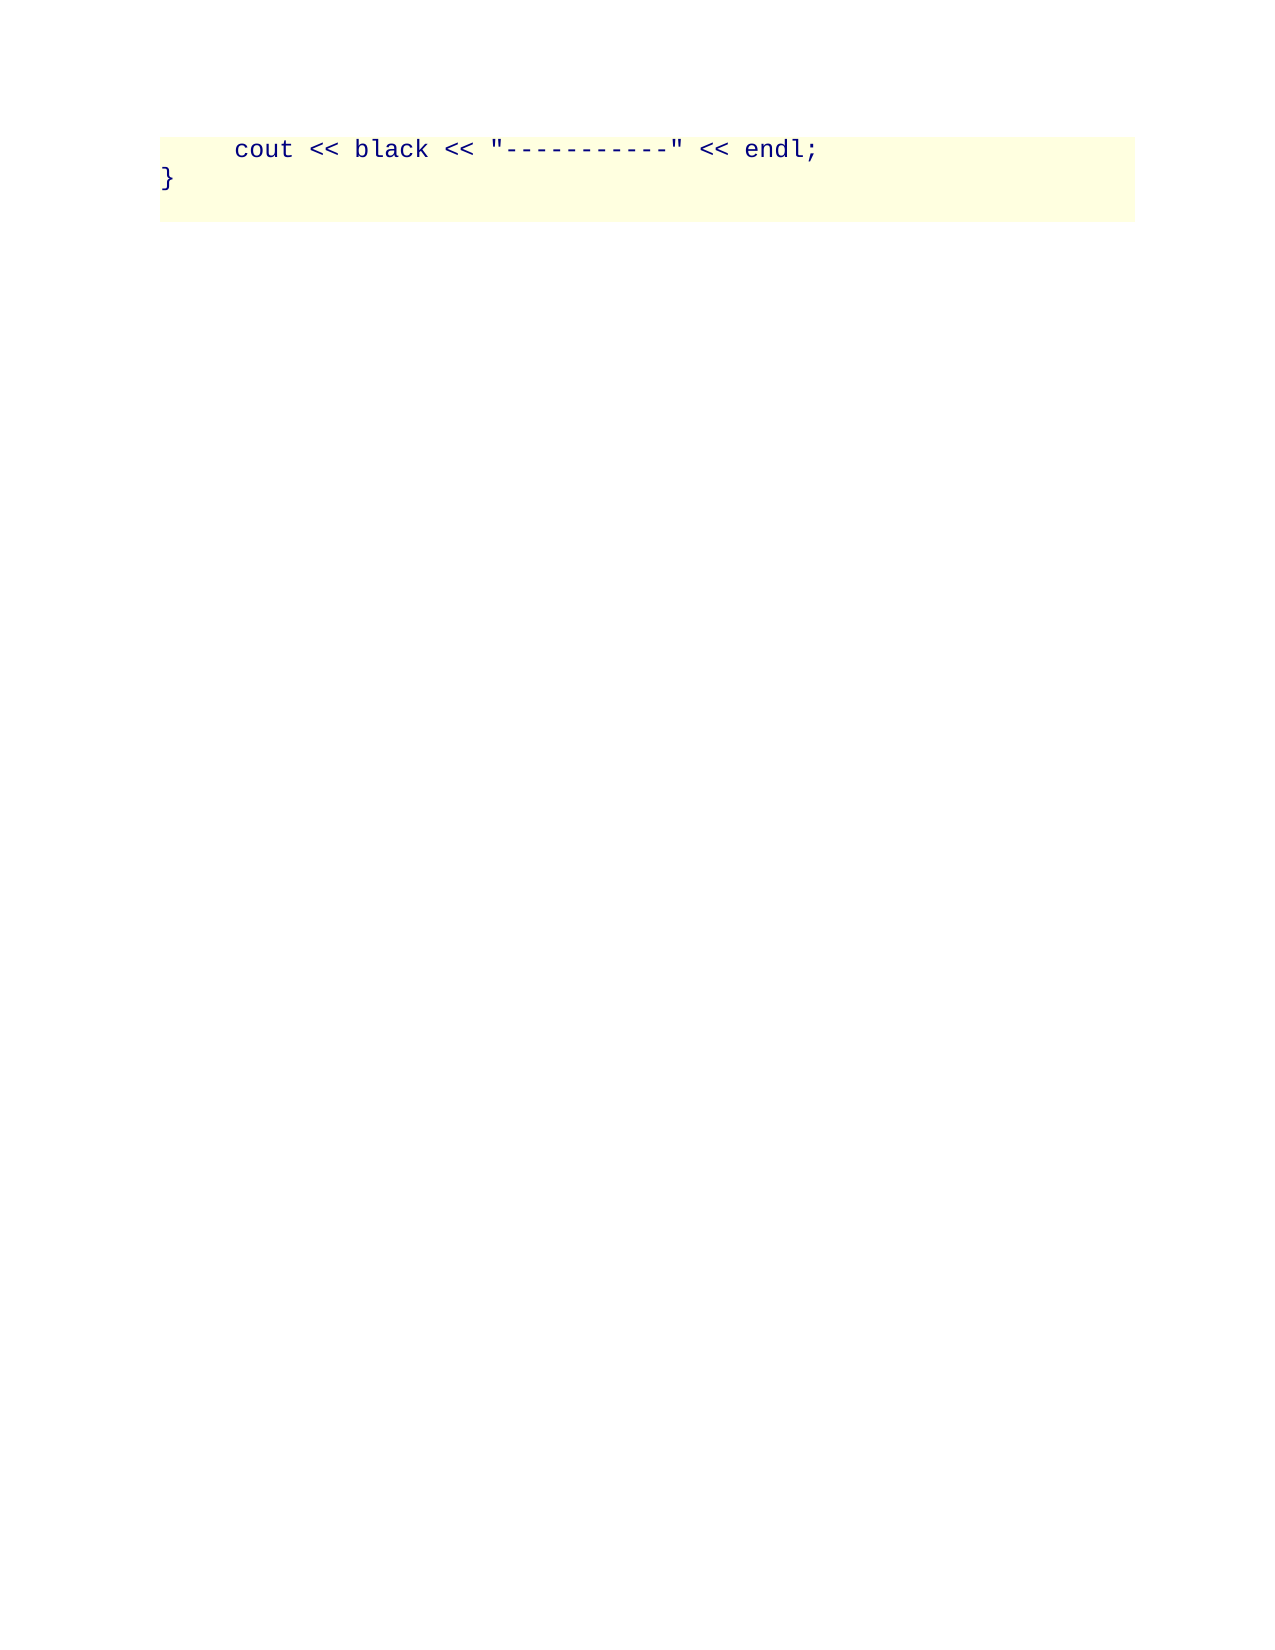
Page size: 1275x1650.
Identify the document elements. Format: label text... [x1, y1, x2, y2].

table_header [119, 118, 1162, 240]
table_header cout << black << "-----------" << endl; } [135, 134, 1135, 224]
